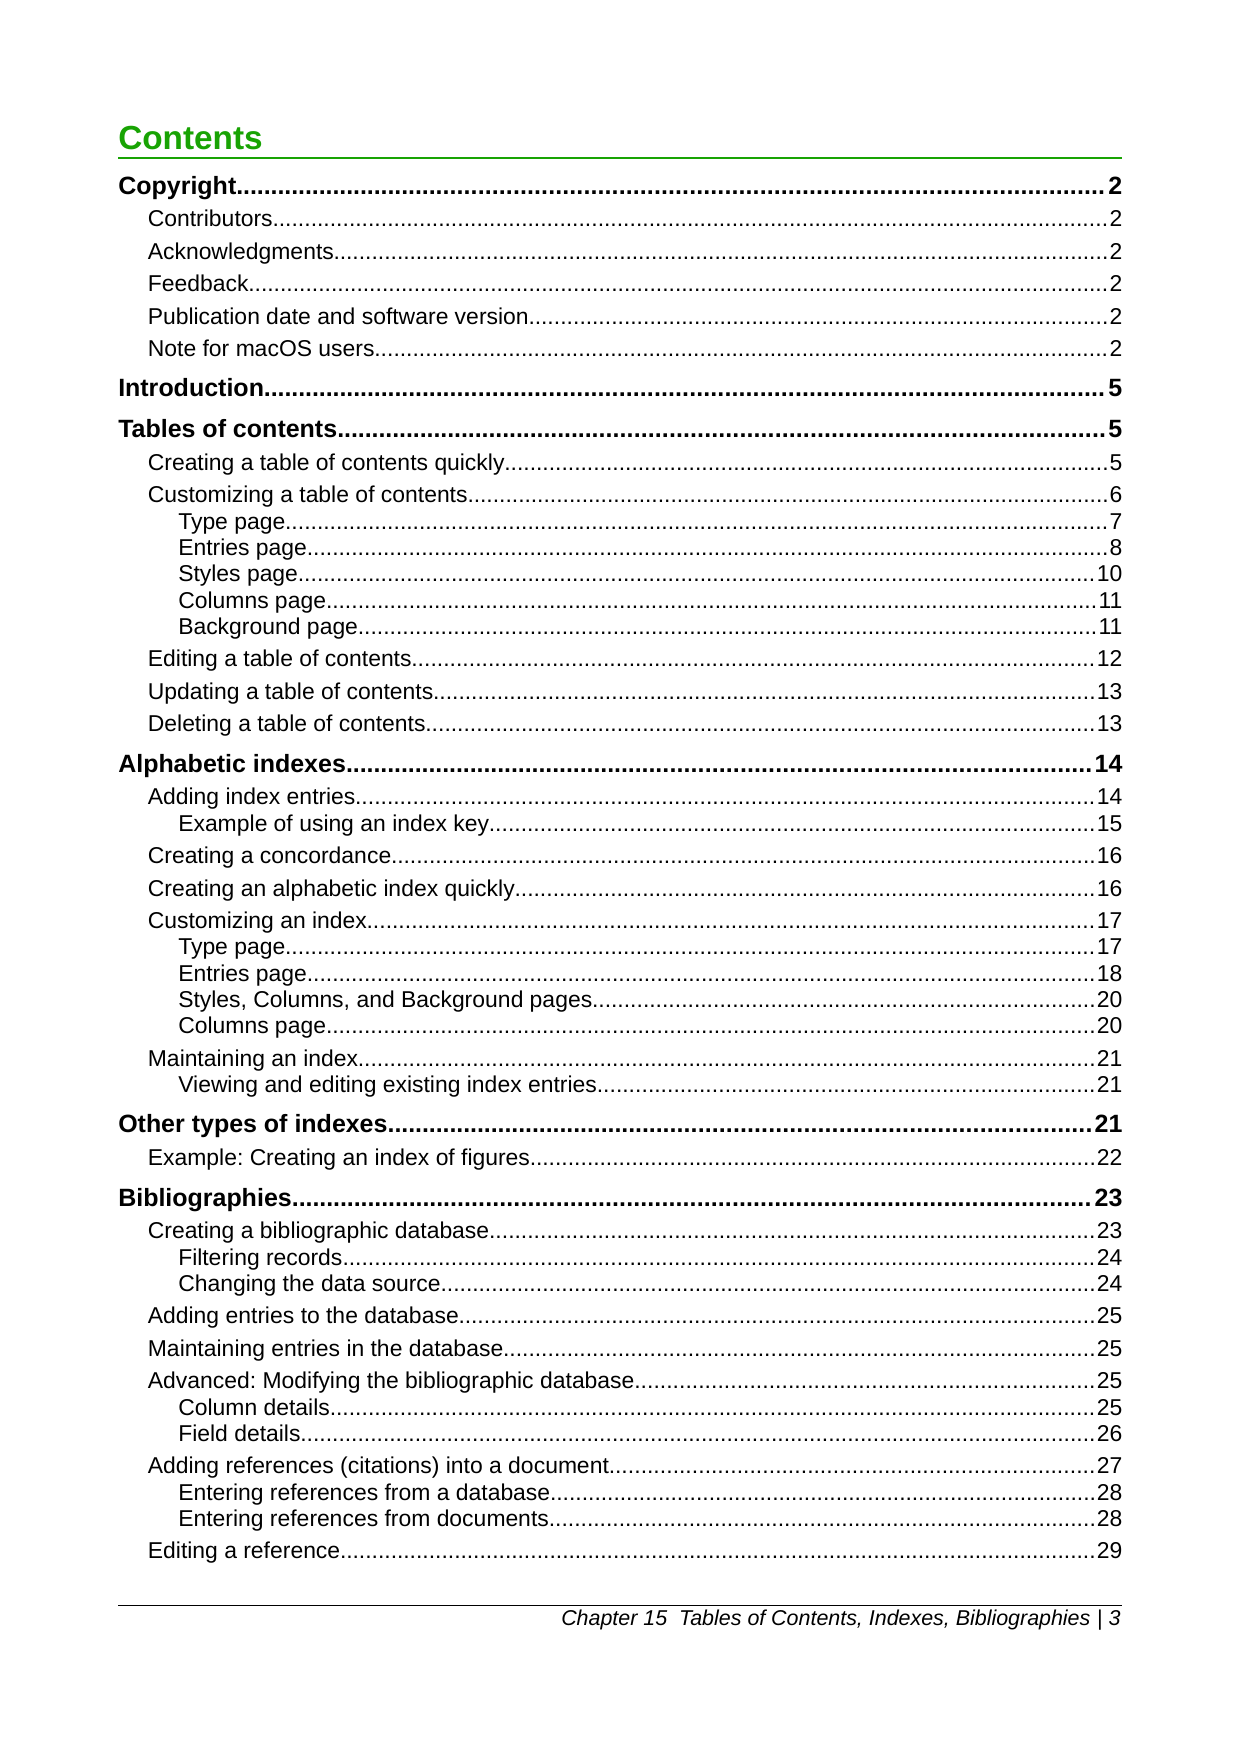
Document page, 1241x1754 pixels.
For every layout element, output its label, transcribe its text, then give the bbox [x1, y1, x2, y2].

text Publication date and software version 2 [148, 303, 1122, 329]
text Field details 26 [178, 1420, 1122, 1446]
text Customizing a table of contents 6 [148, 481, 1122, 508]
text Note for macOS users 2 [148, 335, 1122, 361]
text Adding index entries 14 [148, 783, 1122, 810]
text Maintaining entries in the database 25 [148, 1335, 1122, 1361]
text Other types of indexes 21 [118, 1109, 1122, 1138]
text Feedback 2 [148, 270, 1122, 297]
text Columns page 11 [178, 587, 1122, 613]
text Creating a concordance 16 [148, 842, 1122, 868]
text Entering references from documents 28 [178, 1505, 1122, 1531]
text Background page 11 [178, 613, 1122, 639]
text Deleting a table of contents 13 [148, 710, 1122, 737]
text Editing a reference 29 [148, 1537, 1122, 1564]
text Entering references from a database 28 [178, 1479, 1122, 1505]
text Styles, Columns, and Background pages 20 [178, 986, 1122, 1012]
text Changing the data source 24 [178, 1270, 1122, 1296]
text Adding entries to the database 25 [148, 1302, 1122, 1329]
subtitle Contents [118, 118, 1122, 157]
text Copyright 2 [118, 171, 1122, 199]
text Entries page 8 [178, 534, 1122, 560]
text Creating an alphabetic index quickly 16 [148, 874, 1122, 901]
text Updating a table of contents 13 [148, 678, 1122, 704]
text Editing a table of contents 12 [148, 645, 1122, 672]
text Entries page 18 [178, 959, 1122, 986]
text Creating a bibliographic database 23 [148, 1217, 1122, 1244]
text Adding references (citations) into a document 27 [148, 1452, 1122, 1479]
text Viewing and editing existing index entries 21 [178, 1071, 1122, 1097]
text Introduction 5 [118, 373, 1122, 402]
text Tables of contents 5 [118, 414, 1122, 443]
text Styles page 10 [178, 560, 1122, 587]
text Example: Creating an index of figures 22 [148, 1144, 1122, 1171]
text Customizing an index 17 [148, 907, 1122, 933]
text Type page 7 [178, 508, 1122, 534]
text Type page 17 [178, 933, 1122, 959]
text Maintaining an index 21 [148, 1045, 1122, 1071]
text Filtering records 24 [178, 1244, 1122, 1270]
text Bibliographies 23 [118, 1182, 1122, 1211]
text Acknowledgments 2 [148, 238, 1122, 264]
text Alphabetic indexes 14 [118, 748, 1122, 777]
text Contributors 2 [148, 205, 1122, 232]
text Columns page 20 [178, 1012, 1122, 1039]
text Example of using an index key 15 [178, 810, 1122, 836]
text Creating a table of contents quickly 5 [148, 449, 1122, 475]
text Column details 25 [178, 1393, 1122, 1420]
text Advanced: Modifying the bibliographic database 25 [148, 1367, 1122, 1393]
